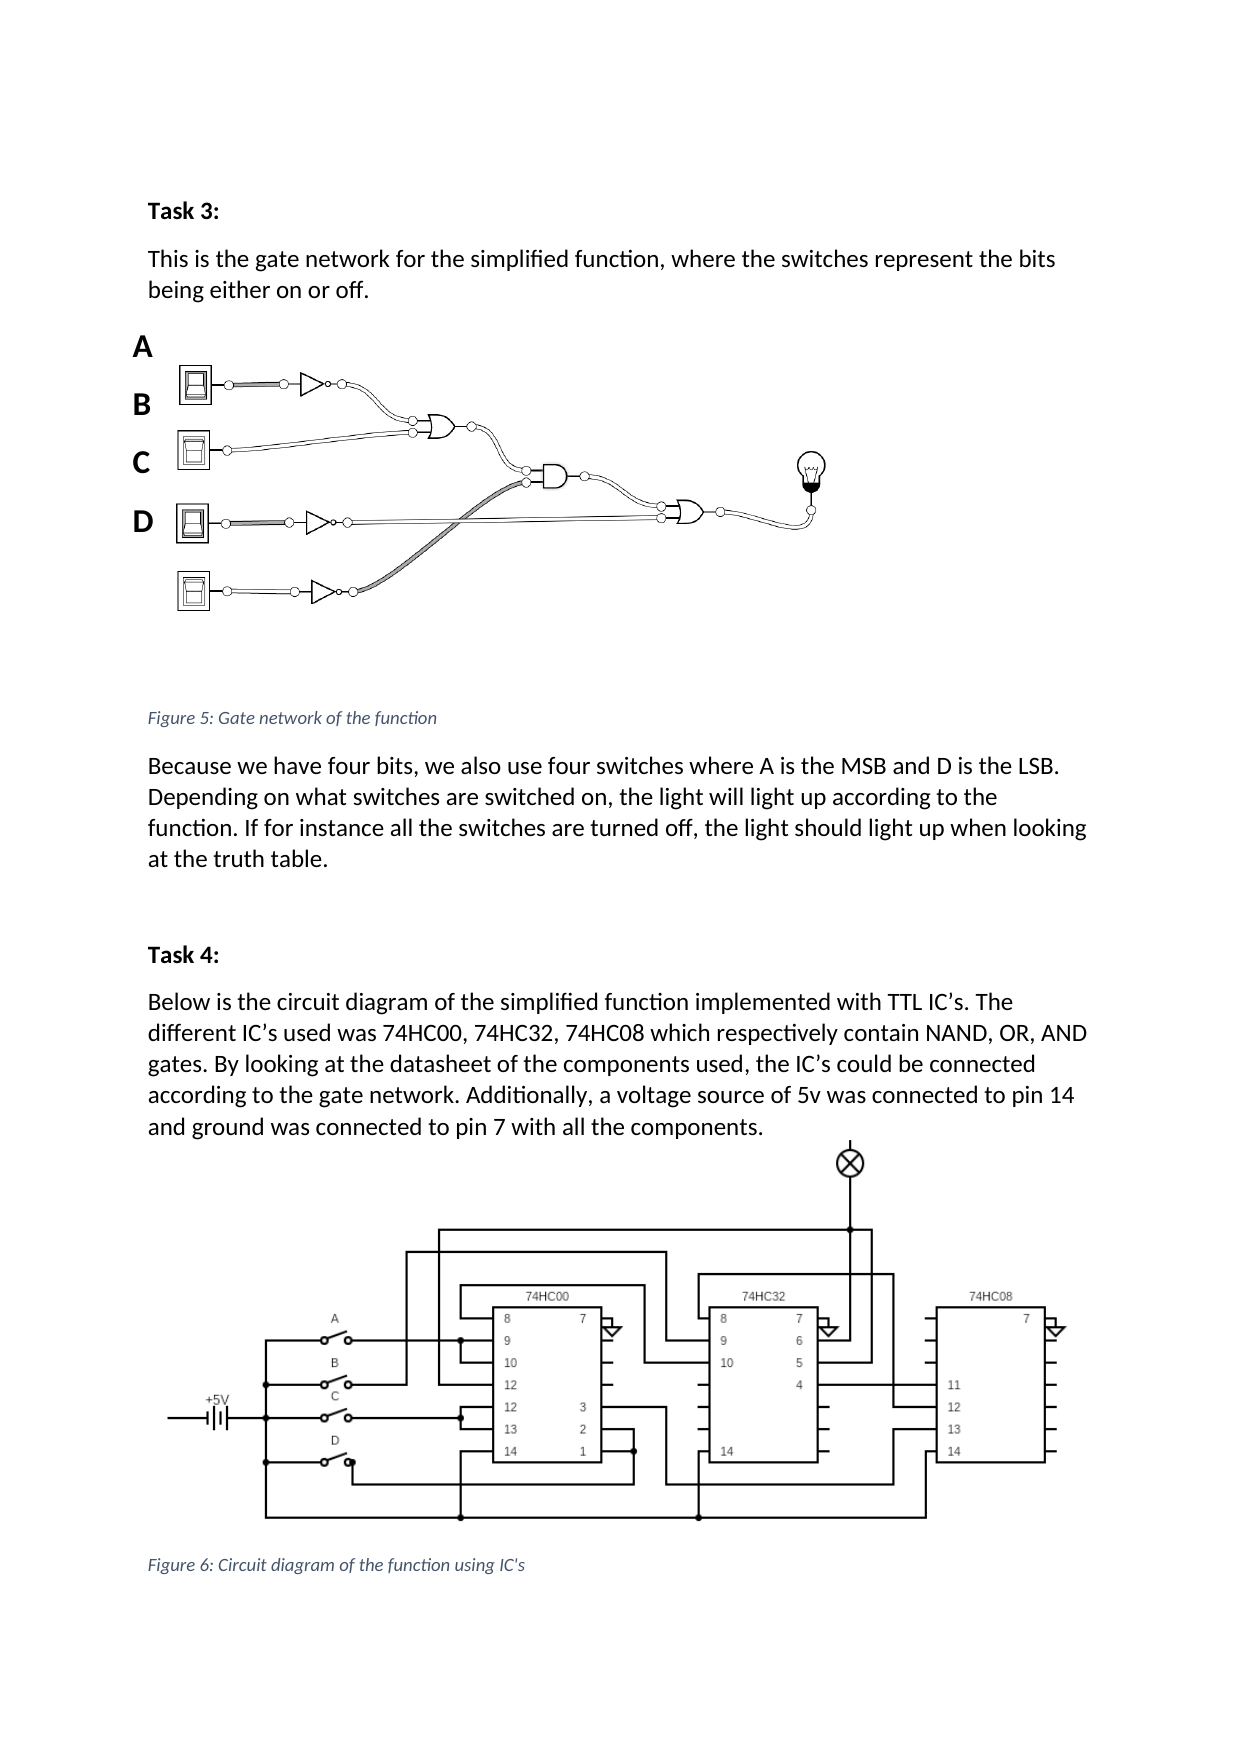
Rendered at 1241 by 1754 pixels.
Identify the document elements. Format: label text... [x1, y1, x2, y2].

text Task 4: [148, 939, 1093, 969]
text Figure 6: Circuit diagram of the function using IC's [148, 1554, 1093, 1577]
text A [132, 325, 143, 356]
text A [132, 352, 143, 366]
text Task 3: [148, 195, 1093, 226]
text C [132, 441, 143, 482]
text B [132, 383, 143, 424]
text D [132, 499, 143, 540]
text D [138, 514, 143, 529]
text This is the gate network for the simplified function, where the switches represent the bits being either on or off. [148, 243, 1093, 304]
text Figure 5: Gate network of the function [148, 707, 1093, 729]
text Below is the circuit diagram of the simplified function implemented with TTL IC’s. The different IC’s used was 74HC00, 74HC32, 74HC08 which respectively contain NAND, OR, AND gates. By looking at the datasheet of the components used, the IC’s could be connected according to the gate network. Additionally, a voltage source of 5v was connected to pin 14 and ground was connected to pin 7 with all the components. [148, 987, 1093, 1108]
text Because we have four bits, we also use four switches where A is the MSB and D is the LSB. Depending on what switches are switched on, the light will light up according to the function. If for instance all the switches are turned off, the light should light up when looking at the truth table. [148, 750, 1093, 874]
